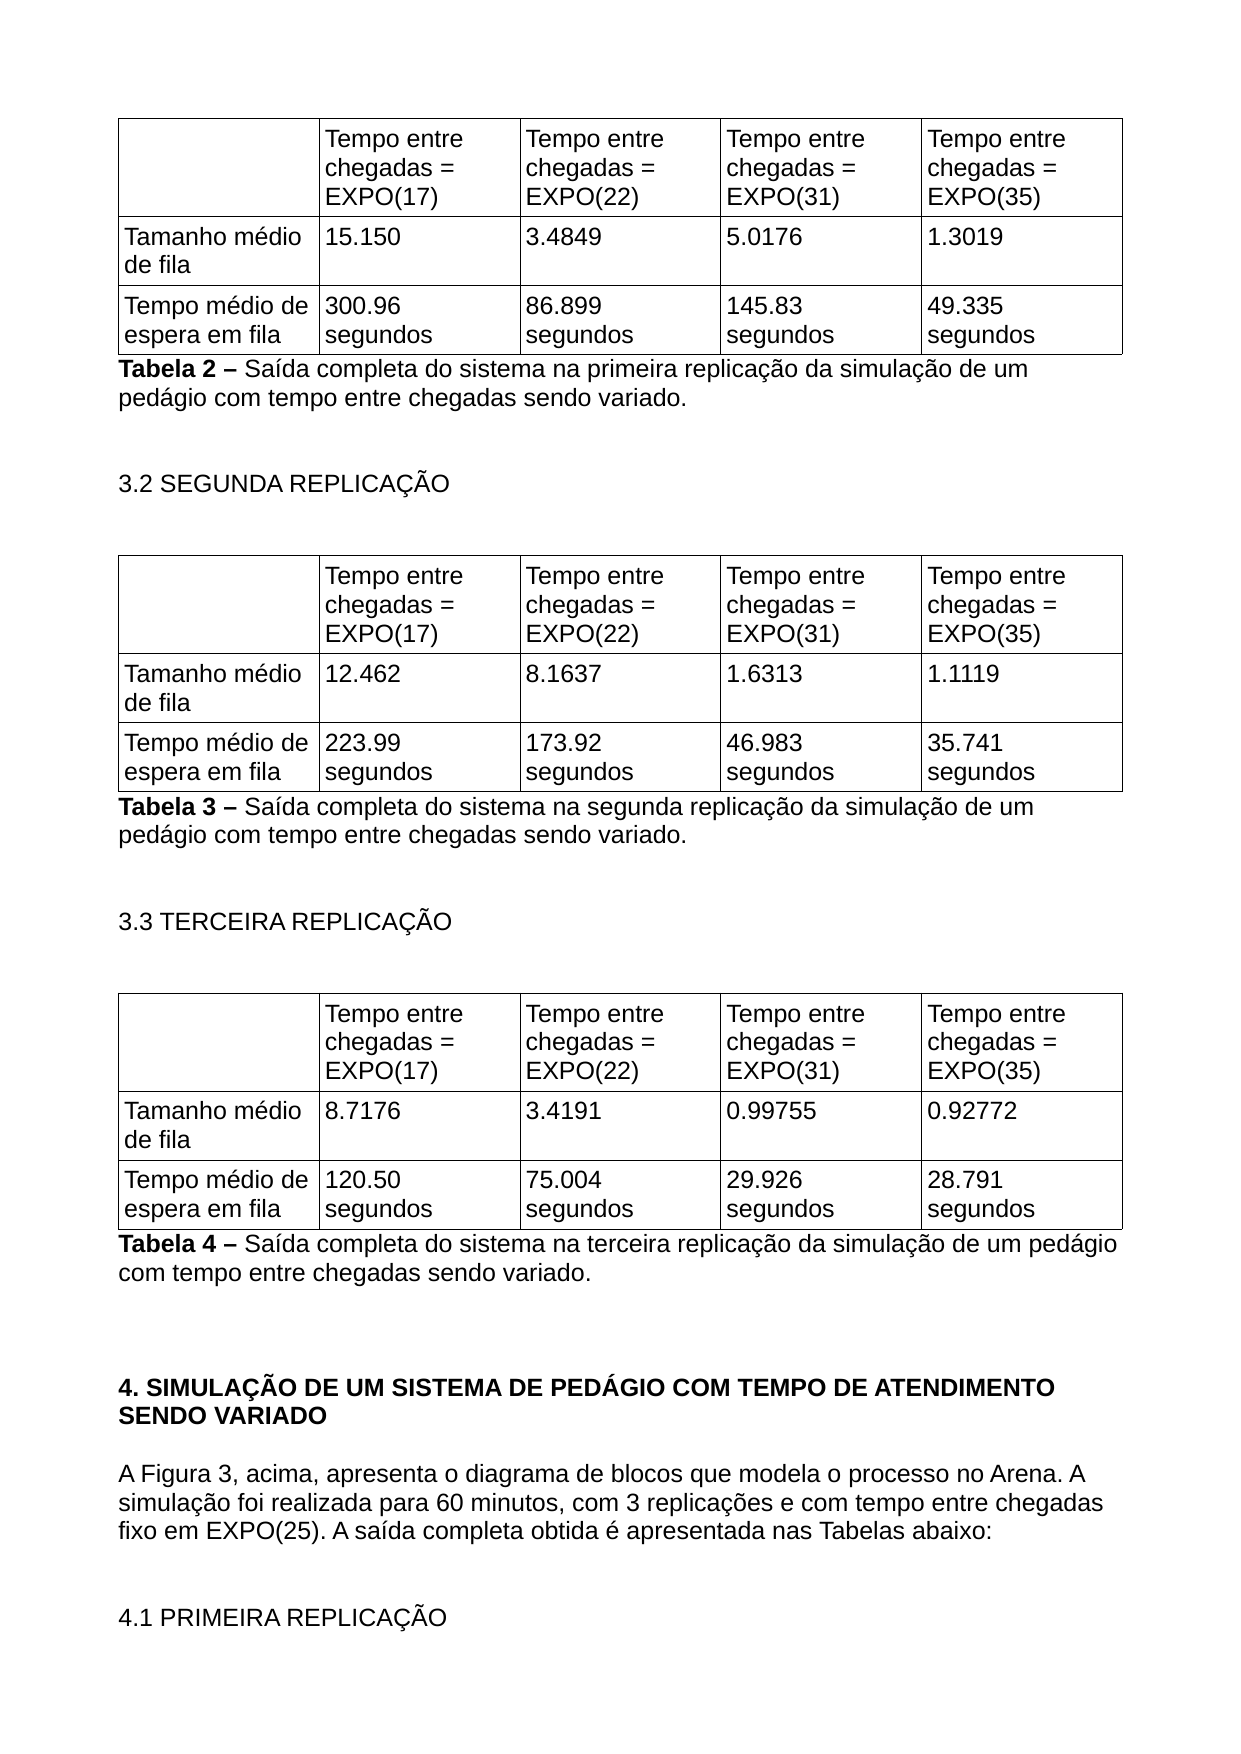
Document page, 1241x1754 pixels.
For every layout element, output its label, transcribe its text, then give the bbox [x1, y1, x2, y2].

text Tabela 3 – Saída completa do sistema na segunda replicação da simulação de um pedágio com tempo entre chegadas sendo variado. [118, 792, 1122, 849]
table_cell 8.1637 [521, 654, 720, 722]
table_cell 46.983 segundos [721, 723, 921, 791]
table_cell 145.83 segundos [721, 286, 921, 354]
table_header Tempo entre chegadas = EXPO(31) [721, 119, 921, 216]
table_cell 0.99755 [721, 1092, 921, 1159]
table_cell 300.96 segundos [320, 286, 520, 354]
table_cell 1.1119 [922, 654, 1122, 722]
table_cell Tempo médio de espera em fila [119, 286, 319, 354]
table_cell 173.92 segundos [521, 723, 720, 791]
table_cell 29.926 segundos [721, 1161, 921, 1229]
table_header Tempo entre chegadas = EXPO(17) [320, 994, 520, 1091]
table_cell Tamanho médio de fila [119, 1092, 319, 1159]
table_header Tempo entre chegadas = EXPO(17) [320, 556, 520, 653]
table_header Tempo entre chegadas = EXPO(22) [521, 119, 720, 216]
table_cell 0.92772 [922, 1092, 1122, 1159]
table_cell 223.99 segundos [320, 723, 520, 791]
table_cell Tamanho médio de fila [119, 654, 319, 722]
table_cell 3.4191 [521, 1092, 720, 1159]
table_cell 1.6313 [721, 654, 921, 722]
table_header Tempo entre chegadas = EXPO(17) [320, 119, 520, 216]
text Tabela 2 – Saída completa do sistema na primeira replicação da simulação de um pedágio com tempo entre chegadas sendo variado. [118, 355, 1122, 412]
table_cell 12.462 [320, 654, 520, 722]
table_cell 28.791 segundos [922, 1161, 1122, 1229]
table_cell 35.741 segundos [922, 723, 1122, 791]
text A Figura 3, acima, apresenta o diagrama de blocos que modela o processo no Arena. A simulação foi realizada para 60 minutos, com 3 replicações e com tempo entre chegadas fixo em EXPO(25). A saída completa obtida é apresentada nas Tabelas abaixo: [118, 1459, 1122, 1545]
table_header Tempo entre chegadas = EXPO(35) [922, 556, 1122, 653]
text 4. SIMULAÇÃO DE UM SISTEMA DE PEDÁGIO COM TEMPO DE ATENDIMENTO SENDO VARIADO [118, 1372, 1122, 1430]
table_header Tempo entre chegadas = EXPO(35) [922, 994, 1122, 1091]
table_header Tempo entre chegadas = EXPO(22) [521, 994, 720, 1091]
text 3.3 TERCEIRA REPLICAÇÃO [118, 906, 1122, 935]
table_header [119, 119, 319, 216]
table_cell 120.50 segundos [320, 1161, 520, 1229]
table_header [119, 994, 319, 1091]
table_header Tempo entre chegadas = EXPO(35) [922, 119, 1122, 216]
table_cell 15.150 [320, 217, 520, 285]
table_cell 5.0176 [721, 217, 921, 285]
table_cell 75.004 segundos [521, 1161, 720, 1229]
table_cell 86.899 segundos [521, 286, 720, 354]
table_cell Tamanho médio de fila [119, 217, 319, 285]
table_cell 8.7176 [320, 1092, 520, 1159]
text 4.1 PRIMEIRA REPLICAÇÃO [118, 1602, 1122, 1631]
table_cell Tempo médio de espera em fila [119, 1161, 319, 1229]
table_cell 49.335 segundos [922, 286, 1122, 354]
table_header Tempo entre chegadas = EXPO(31) [721, 994, 921, 1091]
text Tabela 4 – Saída completa do sistema na terceira replicação da simulação de um pedágio com tempo entre chegadas sendo variado. [118, 1230, 1122, 1286]
text 3.2 SEGUNDA REPLICAÇÃO [118, 469, 1122, 498]
table_header Tempo entre chegadas = EXPO(22) [521, 556, 720, 653]
table_header [119, 556, 319, 653]
table_cell 1.3019 [922, 217, 1122, 285]
table_cell Tempo médio de espera em fila [119, 723, 319, 791]
table_header Tempo entre chegadas = EXPO(31) [721, 556, 921, 653]
table_cell 3.4849 [521, 217, 720, 285]
